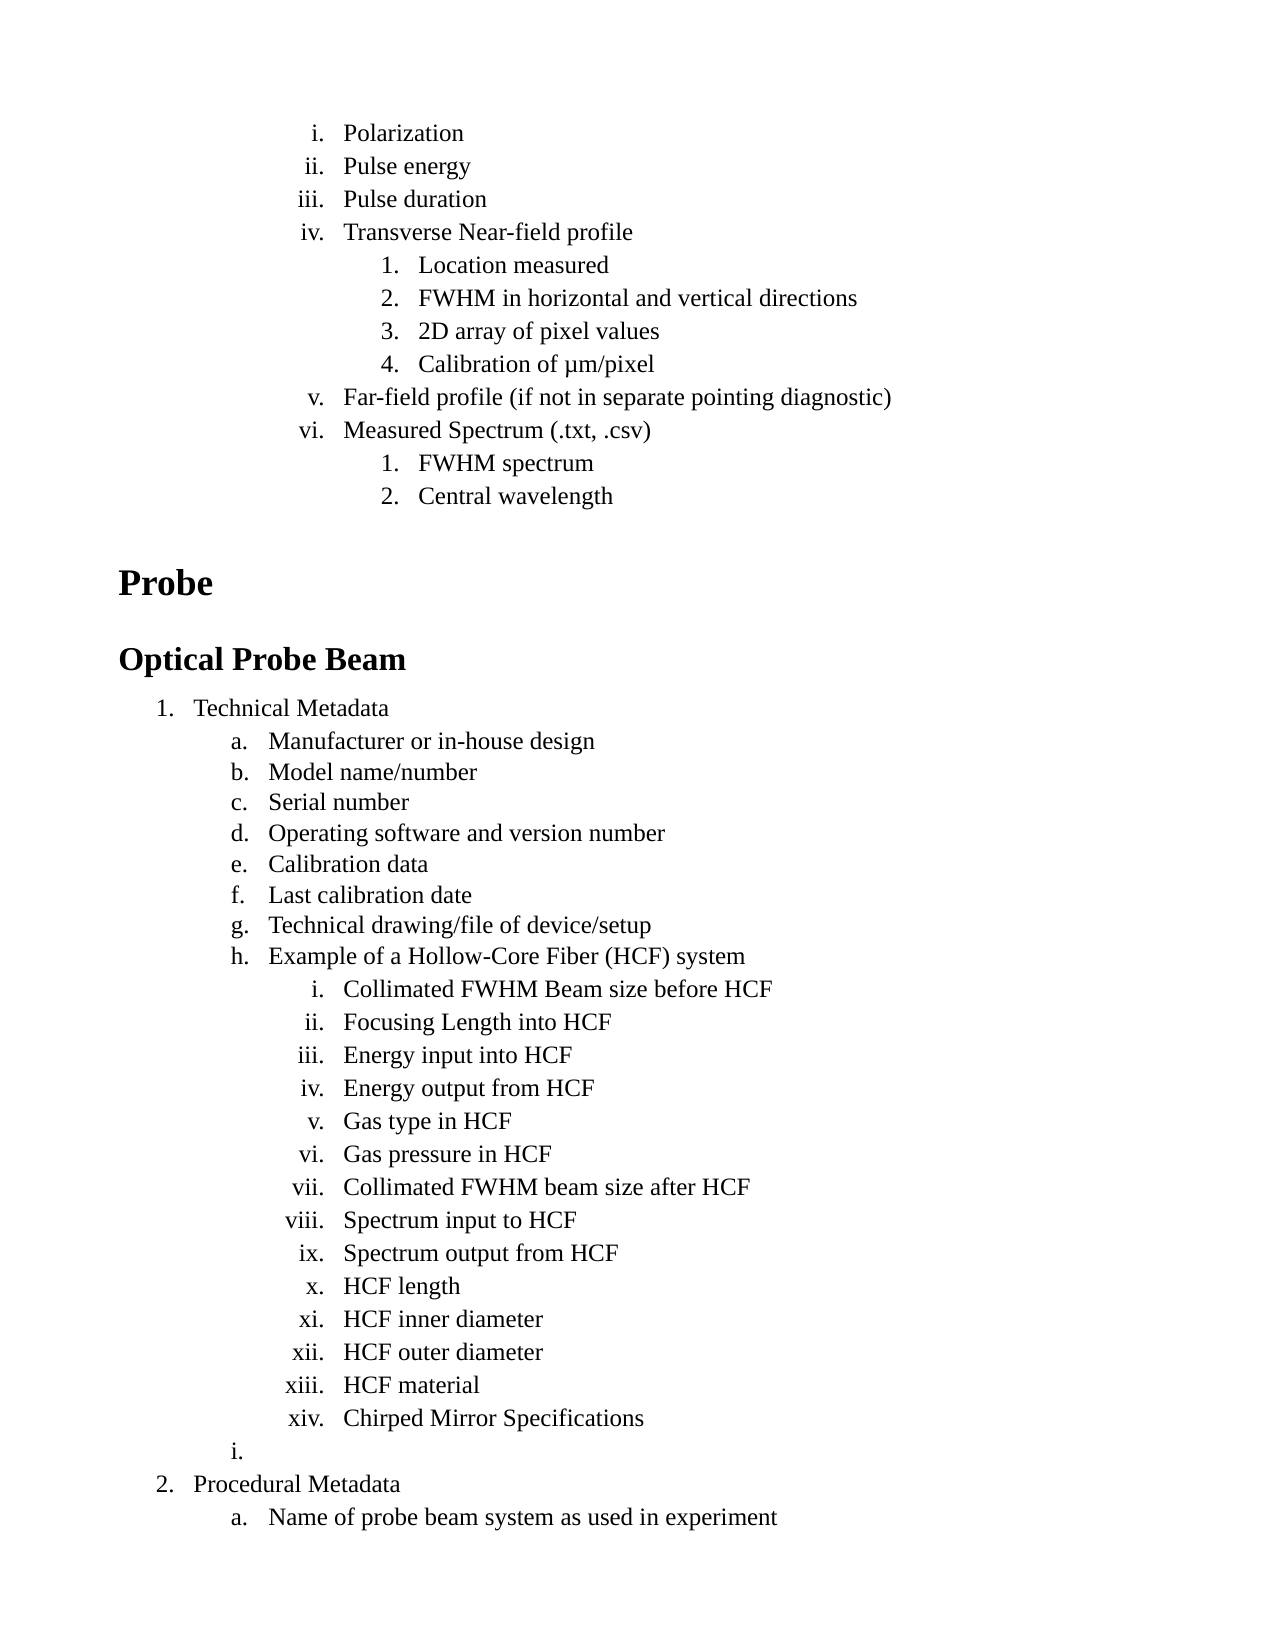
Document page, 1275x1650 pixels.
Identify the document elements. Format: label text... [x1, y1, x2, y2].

list Chirped Mirror Specifications [324, 1403, 1157, 1432]
list Name of probe beam system as used in experiment [231, 1502, 1157, 1531]
list Last calibration date [231, 880, 1157, 908]
list HCF outer diameter [324, 1337, 1157, 1366]
list Serial number [231, 787, 1157, 816]
list Manufacturer or in-house design [231, 726, 1157, 755]
list Pulse energy [324, 151, 1157, 180]
list 2D array of pixel values [381, 316, 1157, 345]
list Operating software and version number [231, 818, 1157, 847]
list Pulse duration [324, 184, 1157, 213]
list Far-field profile (if not in separate pointing diagnostic) [324, 382, 1157, 411]
list Calibration of µm/pixel [381, 349, 1157, 378]
list HCF inner diameter [324, 1304, 1157, 1333]
list Technical drawing/file of device/setup [231, 910, 1157, 939]
list Polarization [324, 118, 1157, 147]
list Gas type in HCF [324, 1106, 1157, 1135]
list HCF material [324, 1370, 1157, 1399]
list Collimated FWHM beam size after HCF [324, 1172, 1157, 1201]
list Gas pressure in HCF [324, 1139, 1157, 1168]
list Energy output from HCF [324, 1073, 1157, 1102]
list Measured Spectrum (.txt, .csv) [324, 415, 1157, 444]
list HCF length [324, 1271, 1157, 1300]
list Central wavelength [381, 481, 1157, 510]
subtitle Probe [118, 560, 1157, 603]
subtitle Optical Probe Beam [118, 639, 1157, 678]
list Location measured [381, 250, 1157, 279]
list Collimated FWHM Beam size before HCF [324, 974, 1157, 1003]
list Calibration data [231, 849, 1157, 878]
list Energy input into HCF [324, 1040, 1157, 1069]
list Focusing Length into HCF [324, 1007, 1157, 1036]
list FWHM spectrum [381, 448, 1157, 477]
list Model name/number [231, 757, 1157, 786]
list Spectrum input to HCF [324, 1205, 1157, 1234]
list FWHM in horizontal and vertical directions [381, 283, 1157, 312]
list Spectrum output from HCF [324, 1238, 1157, 1267]
list Procedural Metadata [156, 1469, 1157, 1498]
list Transverse Near-field profile [324, 217, 1157, 246]
list Technical Metadata [156, 693, 1157, 722]
list Example of a Hollow-Core Fiber (HCF) system [231, 941, 1157, 970]
